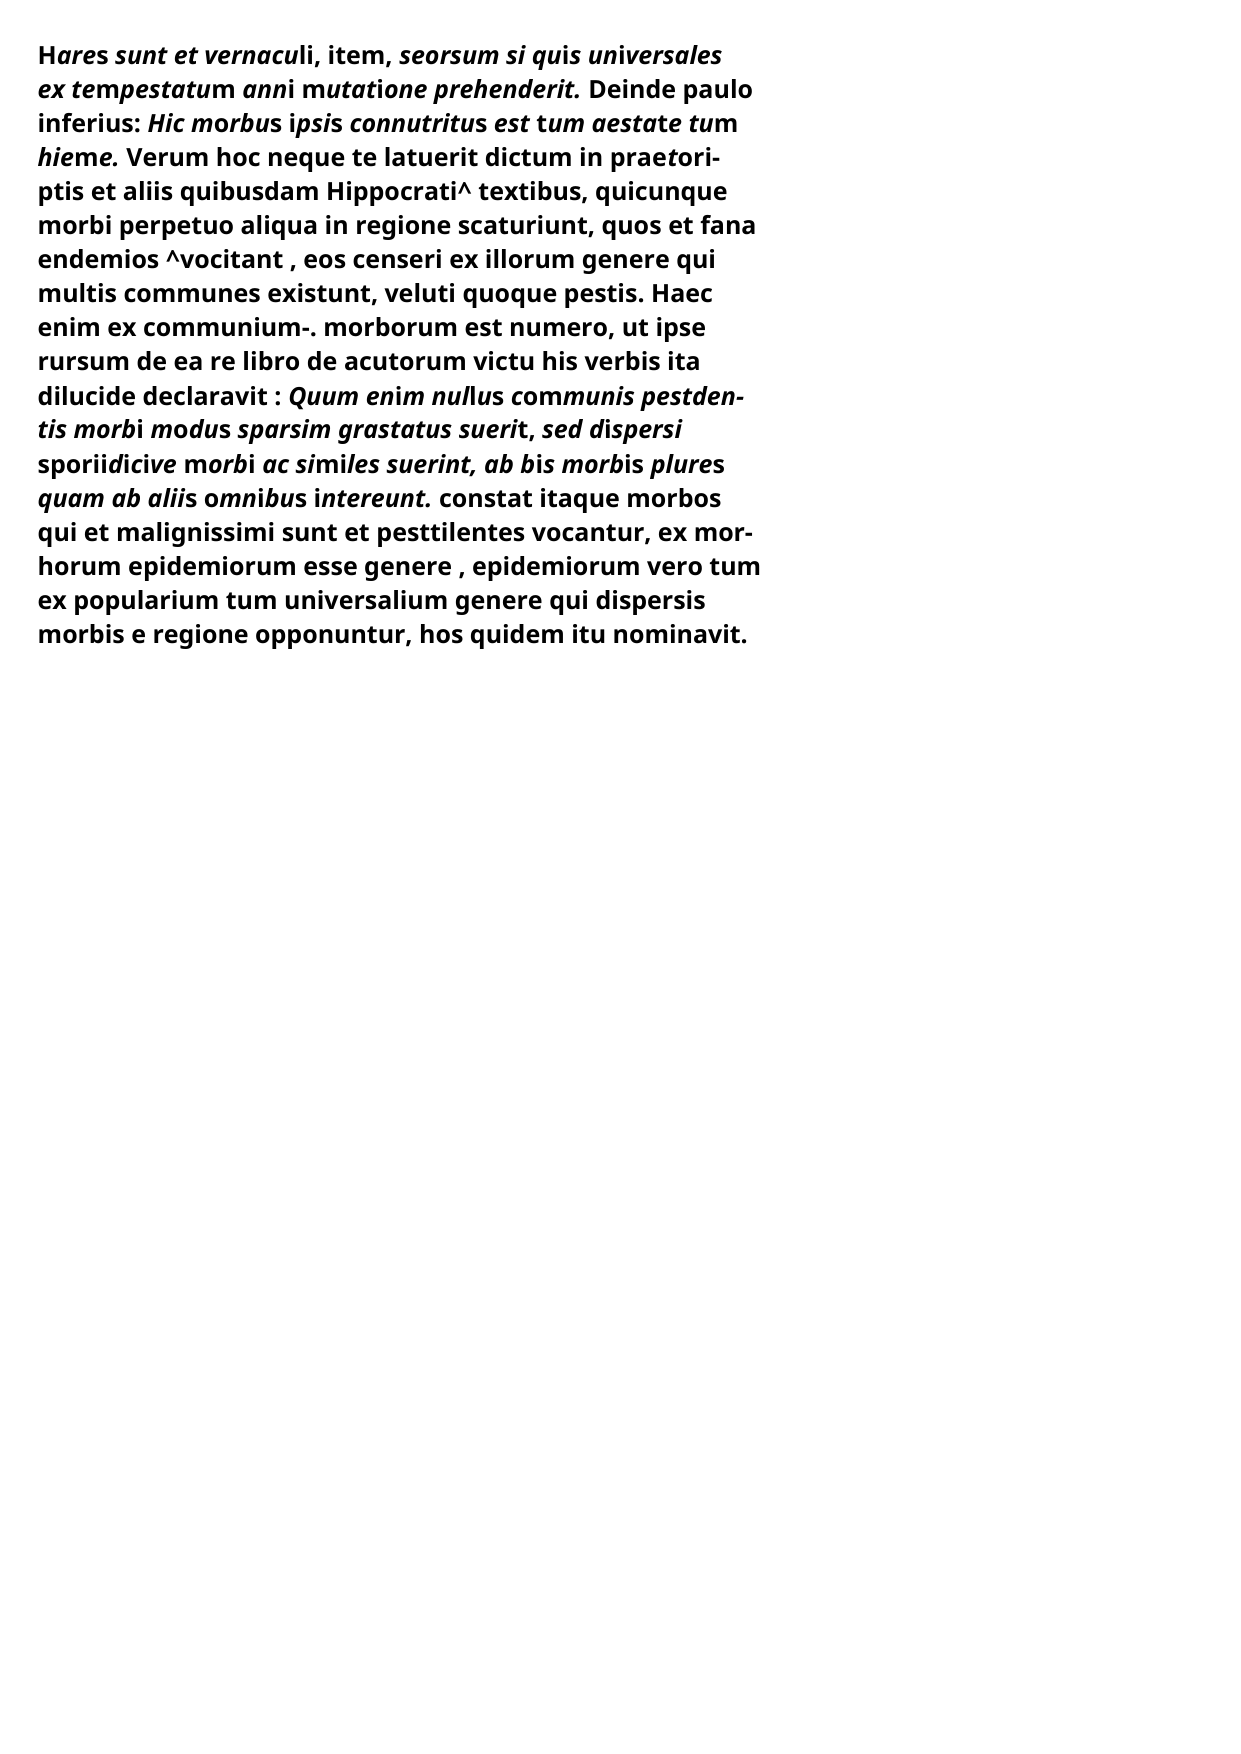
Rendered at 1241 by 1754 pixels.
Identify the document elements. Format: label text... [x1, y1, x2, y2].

text Hares sunt et vernaculi, item, seorsum si quis universales ex tempestatum anni mutatione prehenderit. Deinde paulo inferius: Hic morbus ipsis connutritus est tum aestate tum hieme. Verum hoc neque te latuerit dictum in praetori- ptis et aliis quibusdam Hippocrati^ textibus, quicunque morbi perpetuo aliqua in regione scaturiunt, quos et fana endemios ^vocitant , eos censeri ex illorum genere qui multis communes existunt, veluti quoque pestis. Haec enim ex communium-. morborum est numero, ut ipse rursum de ea re libro de acutorum victu his verbis ita dilucide declaravit : Quum enim nullus communis pestden- tis morbi modus sparsim grastatus suerit, sed dispersi sporiidicive morbi ac similes suerint, ab bis morbis plures quam ab aliis omnibus intereunt. constat itaque morbos qui et malignissimi sunt et pesttilentes vocantur, ex mor- horum epidemiorum esse genere , epidemiorum vero tum ex popularium tum universalium genere qui dispersis morbis e regione opponuntur, hos quidem itu nominavit. [37, 37, 1203, 651]
